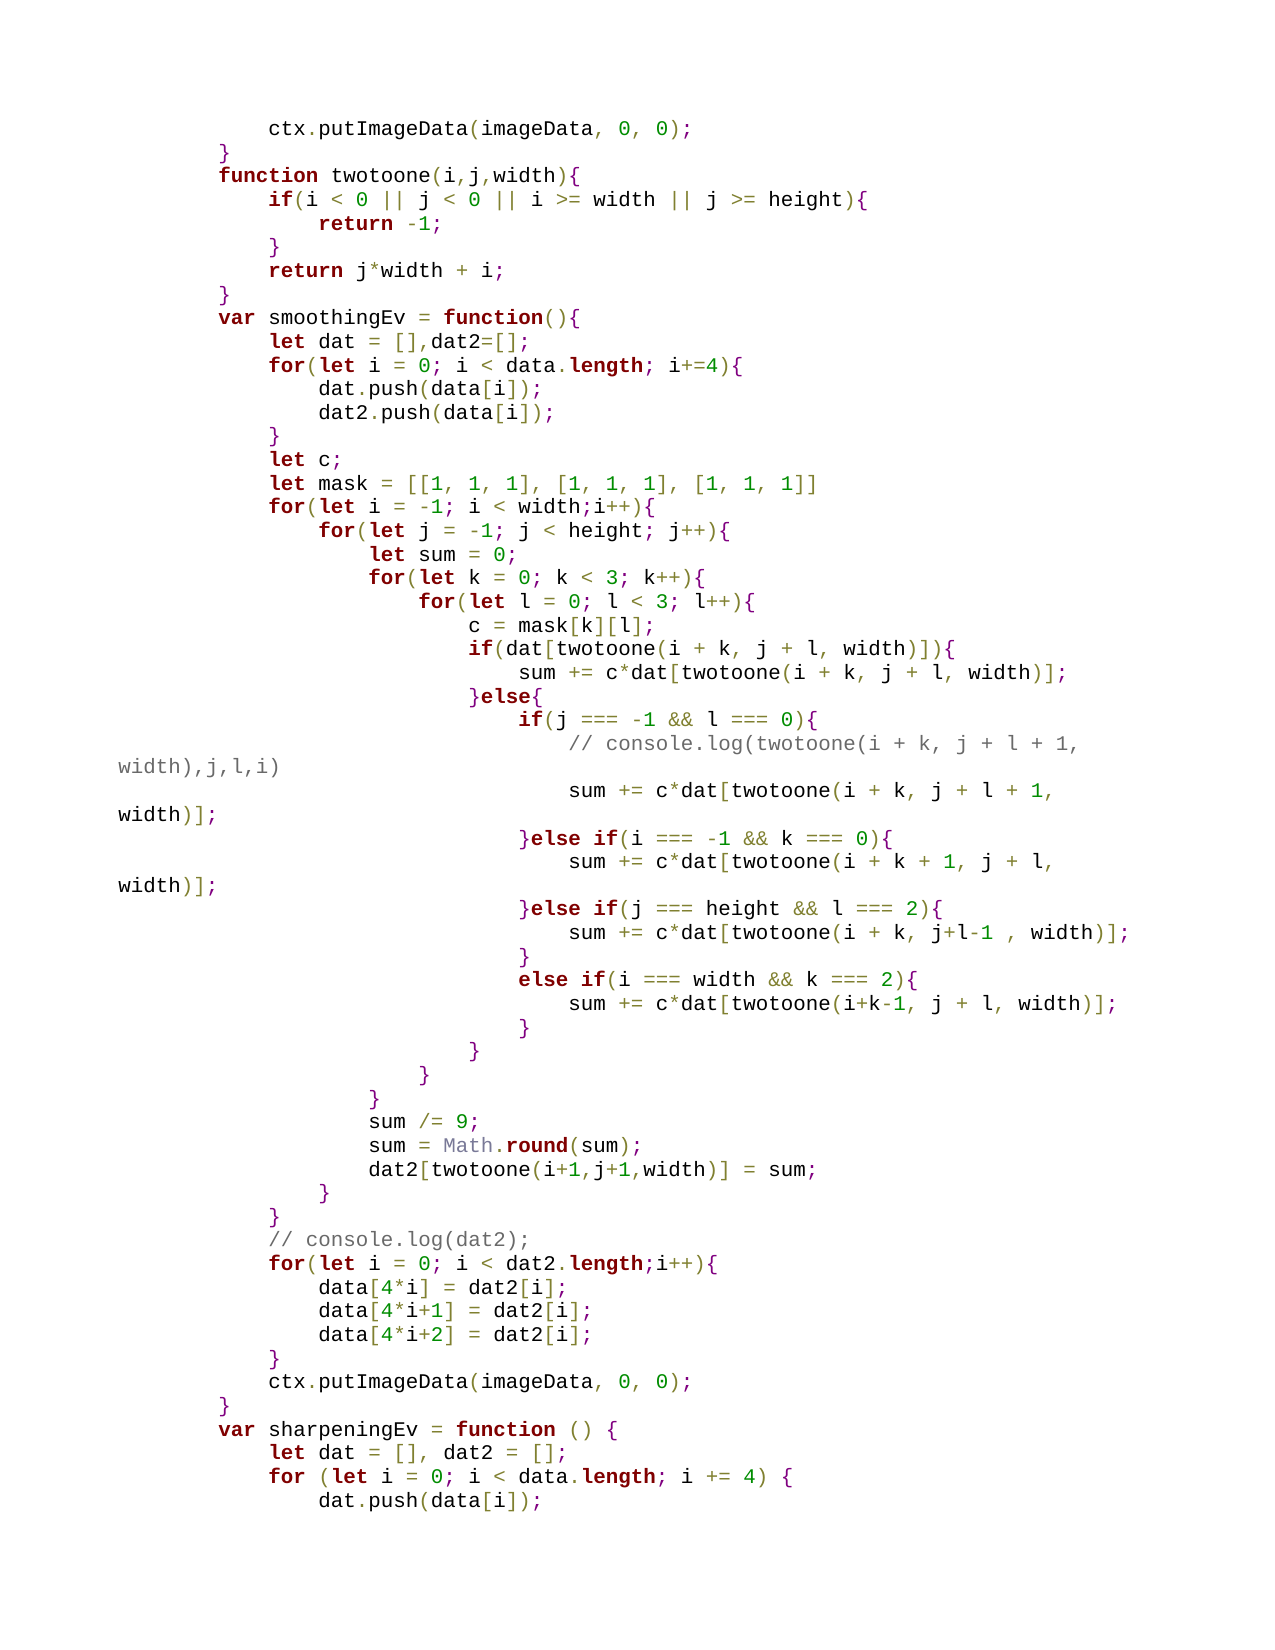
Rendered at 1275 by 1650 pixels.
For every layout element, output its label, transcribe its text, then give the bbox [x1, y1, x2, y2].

text data[4*i+1] = dat2[i]; [118, 1300, 1157, 1324]
text let c; [118, 449, 1157, 473]
text } [118, 946, 1157, 969]
text data[4*i] = dat2[i]; [118, 1277, 1157, 1300]
text dat2.push(data[i]); [118, 402, 1157, 426]
text // console.log(twotoone(i + k, j + l + 1, width),j,l,i) [118, 733, 1157, 780]
text } [118, 1395, 1157, 1419]
text if(dat[twotoone(i + k, j + l, width)]){ [118, 638, 1157, 662]
text } [118, 1064, 1157, 1088]
text } [118, 1088, 1157, 1111]
text for(let j = -1; j < height; j++){ [118, 520, 1157, 544]
text } [118, 236, 1157, 260]
text dat.push(data[i]); [118, 378, 1157, 402]
text return -1; [118, 213, 1157, 236]
text if(i < 0 || j < 0 || i >= width || j >= height){ [118, 189, 1157, 213]
text sum += c*dat[twotoone(i+k-1, j + l, width)]; [118, 993, 1157, 1017]
text } [118, 426, 1157, 449]
text ctx.putImageData(imageData, 0, 0); [118, 1371, 1157, 1395]
text let sum = 0; [118, 544, 1157, 567]
text } [118, 1040, 1157, 1064]
text dat.push(data[i]); [118, 1489, 1157, 1513]
text }else if(i === -1 && k === 0){ [118, 827, 1157, 851]
text } [118, 1182, 1157, 1206]
text c = mask[k][l]; [118, 615, 1157, 638]
text sum = Math.round(sum); [118, 1135, 1157, 1158]
text let dat = [], dat2 = []; [118, 1442, 1157, 1466]
text let mask = [[1, 1, 1], [1, 1, 1], [1, 1, 1]] [118, 473, 1157, 496]
text let dat = [],dat2=[]; [118, 331, 1157, 354]
text }else{ [118, 686, 1157, 709]
text // console.log(dat2); [118, 1229, 1157, 1253]
text ctx.putImageData(imageData, 0, 0); [118, 118, 1157, 142]
text var sharpeningEv = function () { [118, 1419, 1157, 1442]
text for(let i = 0; i < data.length; i+=4){ [118, 354, 1157, 378]
text for(let i = -1; i < width;i++){ [118, 496, 1157, 520]
text function twotoone(i,j,width){ [118, 165, 1157, 189]
text var smoothingEv = function(){ [118, 307, 1157, 331]
text } [118, 142, 1157, 165]
text dat2[twotoone(i+1,j+1,width)] = sum; [118, 1158, 1157, 1182]
text if(j === -1 && l === 0){ [118, 709, 1157, 733]
text } [118, 1348, 1157, 1371]
text }else if(j === height && l === 2){ [118, 898, 1157, 922]
text sum += c*dat[twotoone(i + k, j + l + 1, width)]; [118, 780, 1157, 827]
text } [118, 1206, 1157, 1229]
text } [118, 1017, 1157, 1040]
text } [118, 284, 1157, 307]
text return j*width + i; [118, 260, 1157, 284]
text sum += c*dat[twotoone(i + k, j + l, width)]; [118, 662, 1157, 686]
text for (let i = 0; i < data.length; i += 4) { [118, 1466, 1157, 1489]
text data[4*i+2] = dat2[i]; [118, 1324, 1157, 1348]
text else if(i === width && k === 2){ [118, 969, 1157, 993]
text for(let k = 0; k < 3; k++){ [118, 567, 1157, 591]
text sum /= 9; [118, 1111, 1157, 1135]
text sum += c*dat[twotoone(i + k, j+l-1 , width)]; [118, 922, 1157, 946]
text sum += c*dat[twotoone(i + k + 1, j + l, width)]; [118, 851, 1157, 898]
text for(let i = 0; i < dat2.length;i++){ [118, 1253, 1157, 1277]
text for(let l = 0; l < 3; l++){ [118, 591, 1157, 615]
